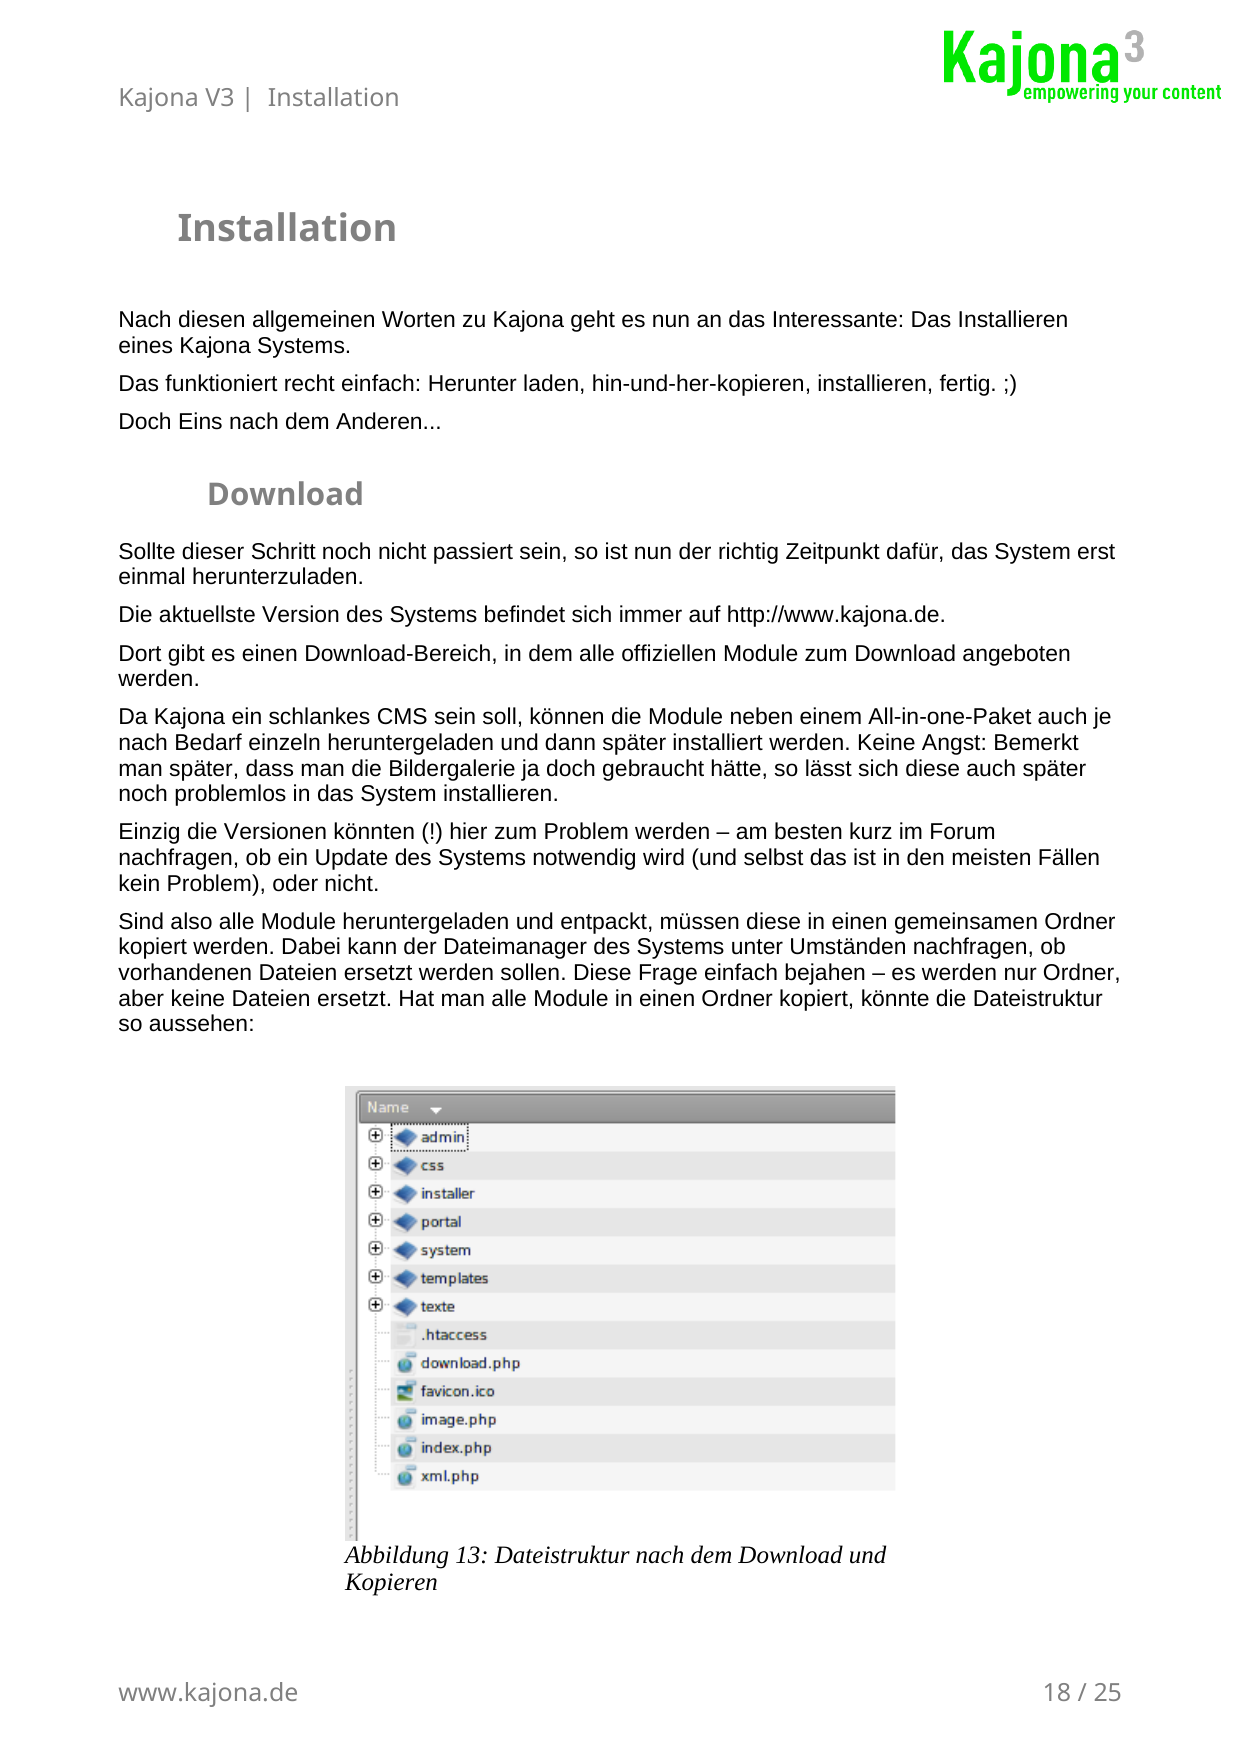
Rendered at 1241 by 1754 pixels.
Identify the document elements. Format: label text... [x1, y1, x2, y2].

subtitle Installation [118, 201, 1122, 253]
text Sollte dieser Schritt noch nicht passiert sein, so ist nun der richtig Zeitpunkt dafür, das System erst einmal herunterzuladen. [118, 538, 1122, 589]
text Nach diesen allgemeinen Worten zu Kajona geht es nun an das Interessante: Das Installieren eines Kajona Systems. [118, 307, 1122, 358]
picture [944, 30, 1221, 103]
picture [345, 1086, 896, 1541]
text Da Kajona ein schlankes CMS sein soll, können die Module neben einem All-in-one-Paket auch je nach Bedarf einzeln heruntergeladen und dann später installiert werden. Keine Angst: Bemerkt man später, dass man die Bildergalerie ja doch gebraucht hätte, so lässt sich diese auch später noch problemlos in das System installieren. [118, 704, 1122, 806]
text Dort gibt es einen Download-Bereich, in dem alle offiziellen Module zum Download angeboten werden. [118, 640, 1122, 691]
text Doch Eins nach dem Anderen... [118, 409, 1122, 434]
text Einzig die Versionen könnten (!) hier zum Problem werden – am besten kurz im Forum nachfragen, ob ein Update des Systems notwendig wird (und selbst das ist in den meisten Fällen kein Problem), oder nicht. [118, 819, 1122, 896]
text Das funktioniert recht einfach: Herunter laden, hin-und-her-kopieren, installieren, fertig. ;) [118, 371, 1122, 396]
text Abbildung 13: Dateistruktur nach dem Download und Kopieren [345, 1541, 895, 1596]
subtitle Download [118, 472, 1122, 514]
text Die aktuellste Version des Systems befindet sich immer auf http://www.kajona.de. [118, 602, 1122, 628]
text Sind also alle Module heruntergeladen und entpackt, müssen diese in einen gemeinsamen Ordner kopiert werden. Dabei kann der Dateimanager des Systems unter Umständen nachfragen, ob vorhandenen Dateien ersetzt werden sollen. Diese Frage einfach bejahen – es werden nur Ordner, aber keine Dateien ersetzt. Hat man alle Module in einen Ordner kopiert, könnte die Dateistruktur so aussehen: [118, 908, 1122, 1036]
